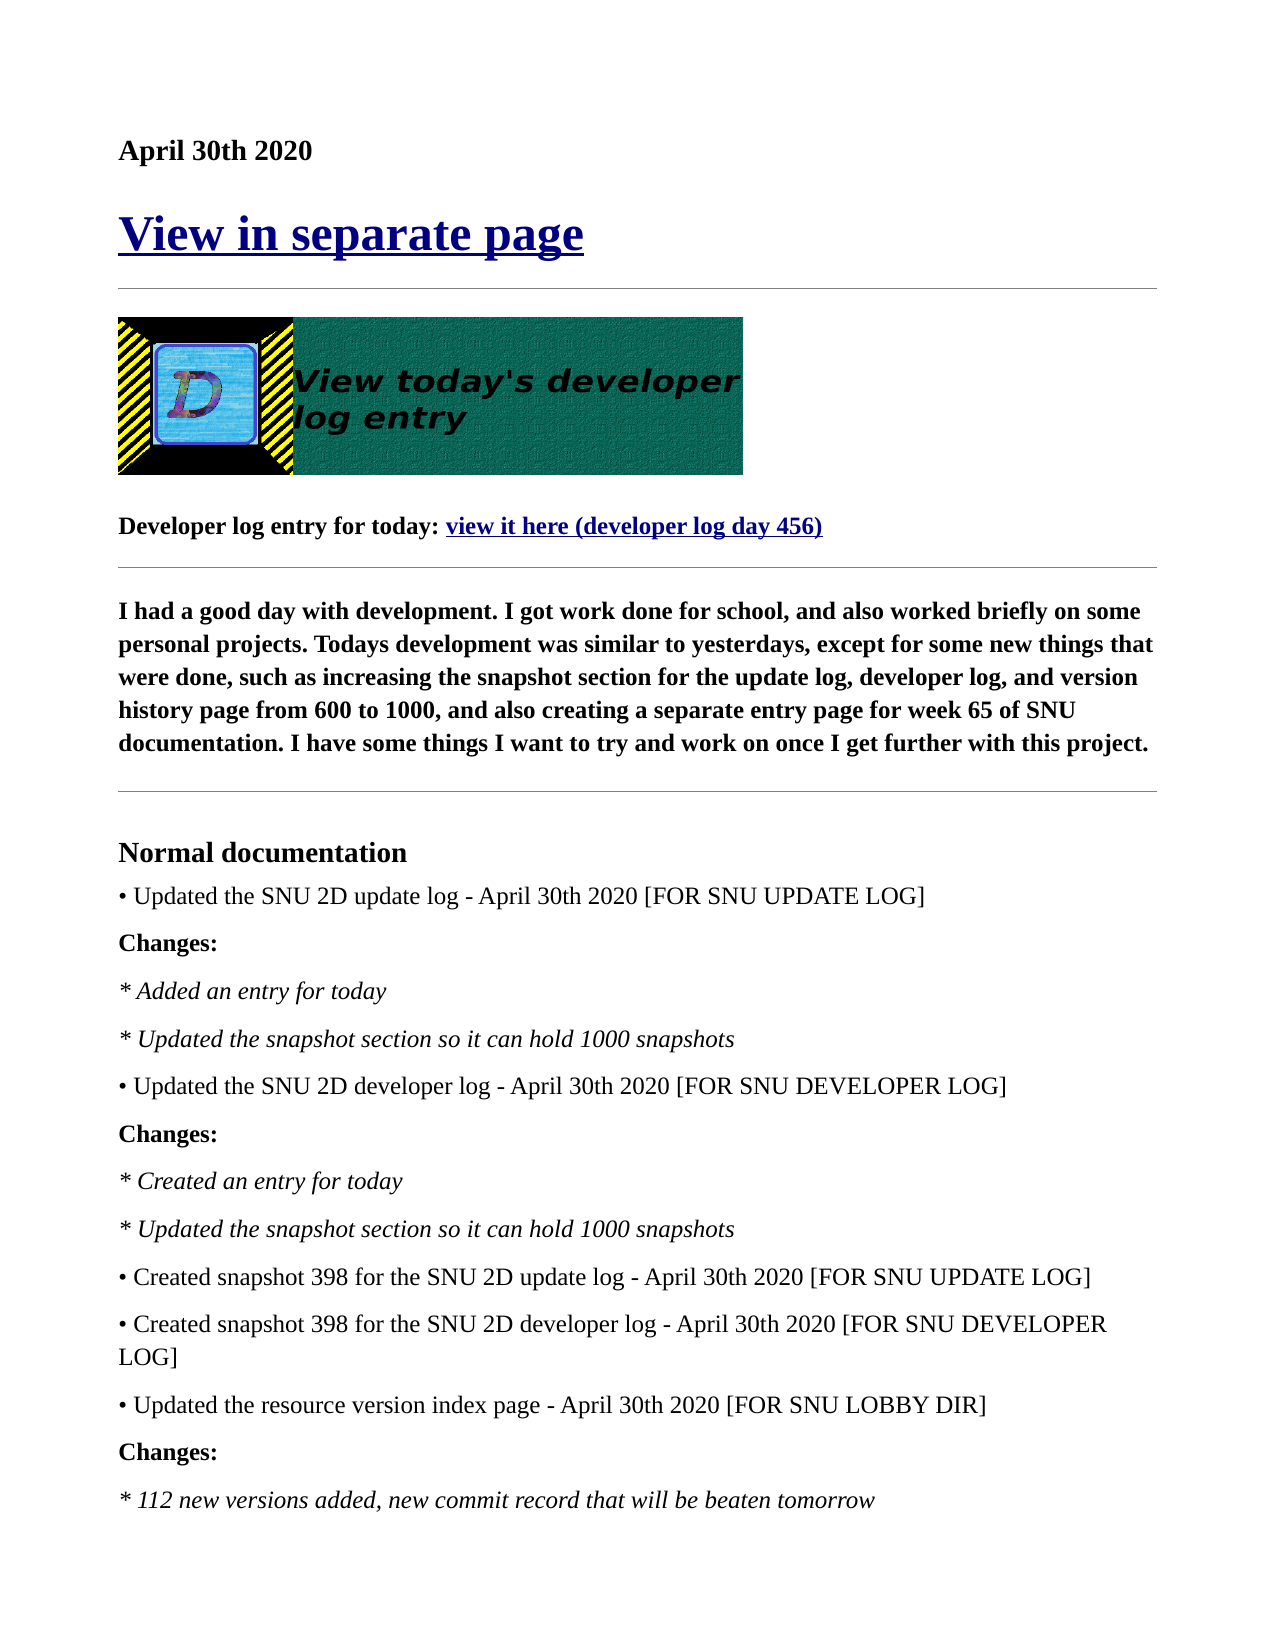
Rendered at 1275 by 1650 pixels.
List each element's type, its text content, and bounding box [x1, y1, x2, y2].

text • Created snapshot 398 for the SNU 2D update log - April 30th 2020 [FOR SNU UPDATE LOG] [118, 1262, 1157, 1290]
text • Created snapshot 398 for the SNU 2D developer log - April 30th 2020 [FOR SNU DEVELOPER LOG] [118, 1309, 1157, 1371]
subtitle View in separate page [118, 204, 1157, 261]
text * Updated the snapshot section so it can hold 1000 snapshots [118, 1214, 1157, 1243]
subtitle Developer log entry for today: view it here (developer log day 456) [118, 511, 1157, 540]
text I had a good day with development. I got work done for school, and also worked briefly on some personal projects. Todays development was similar to yesterdays, except for some new things that were done, such as increasing the snapshot section for the update log, developer log, and version history page from 600 to 1000, and also creating a separate entry page for week 65 of SNU documentation. I have some things I want to try and work on once I get further with this project. [118, 596, 1157, 757]
text Changes: [118, 1437, 1157, 1466]
subtitle April 30th 2020 [118, 133, 1157, 166]
text Changes: [118, 1119, 1157, 1148]
text * 112 new versions added, new commit record that will be beaten tomorrow [118, 1485, 1157, 1514]
text Changes: [118, 928, 1157, 957]
subtitle Normal documentation [118, 835, 1157, 868]
text * Updated the snapshot section so it can hold 1000 snapshots [118, 1024, 1157, 1052]
text * Added an entry for today [118, 976, 1157, 1005]
picture [118, 317, 744, 475]
text • Updated the SNU 2D developer log - April 30th 2020 [FOR SNU DEVELOPER LOG] [118, 1071, 1157, 1100]
text • Updated the SNU 2D update log - April 30th 2020 [FOR SNU UPDATE LOG] [118, 881, 1157, 909]
text • Updated the resource version index page - April 30th 2020 [FOR SNU LOBBY DIR] [118, 1390, 1157, 1419]
text * Created an entry for today [118, 1166, 1157, 1195]
